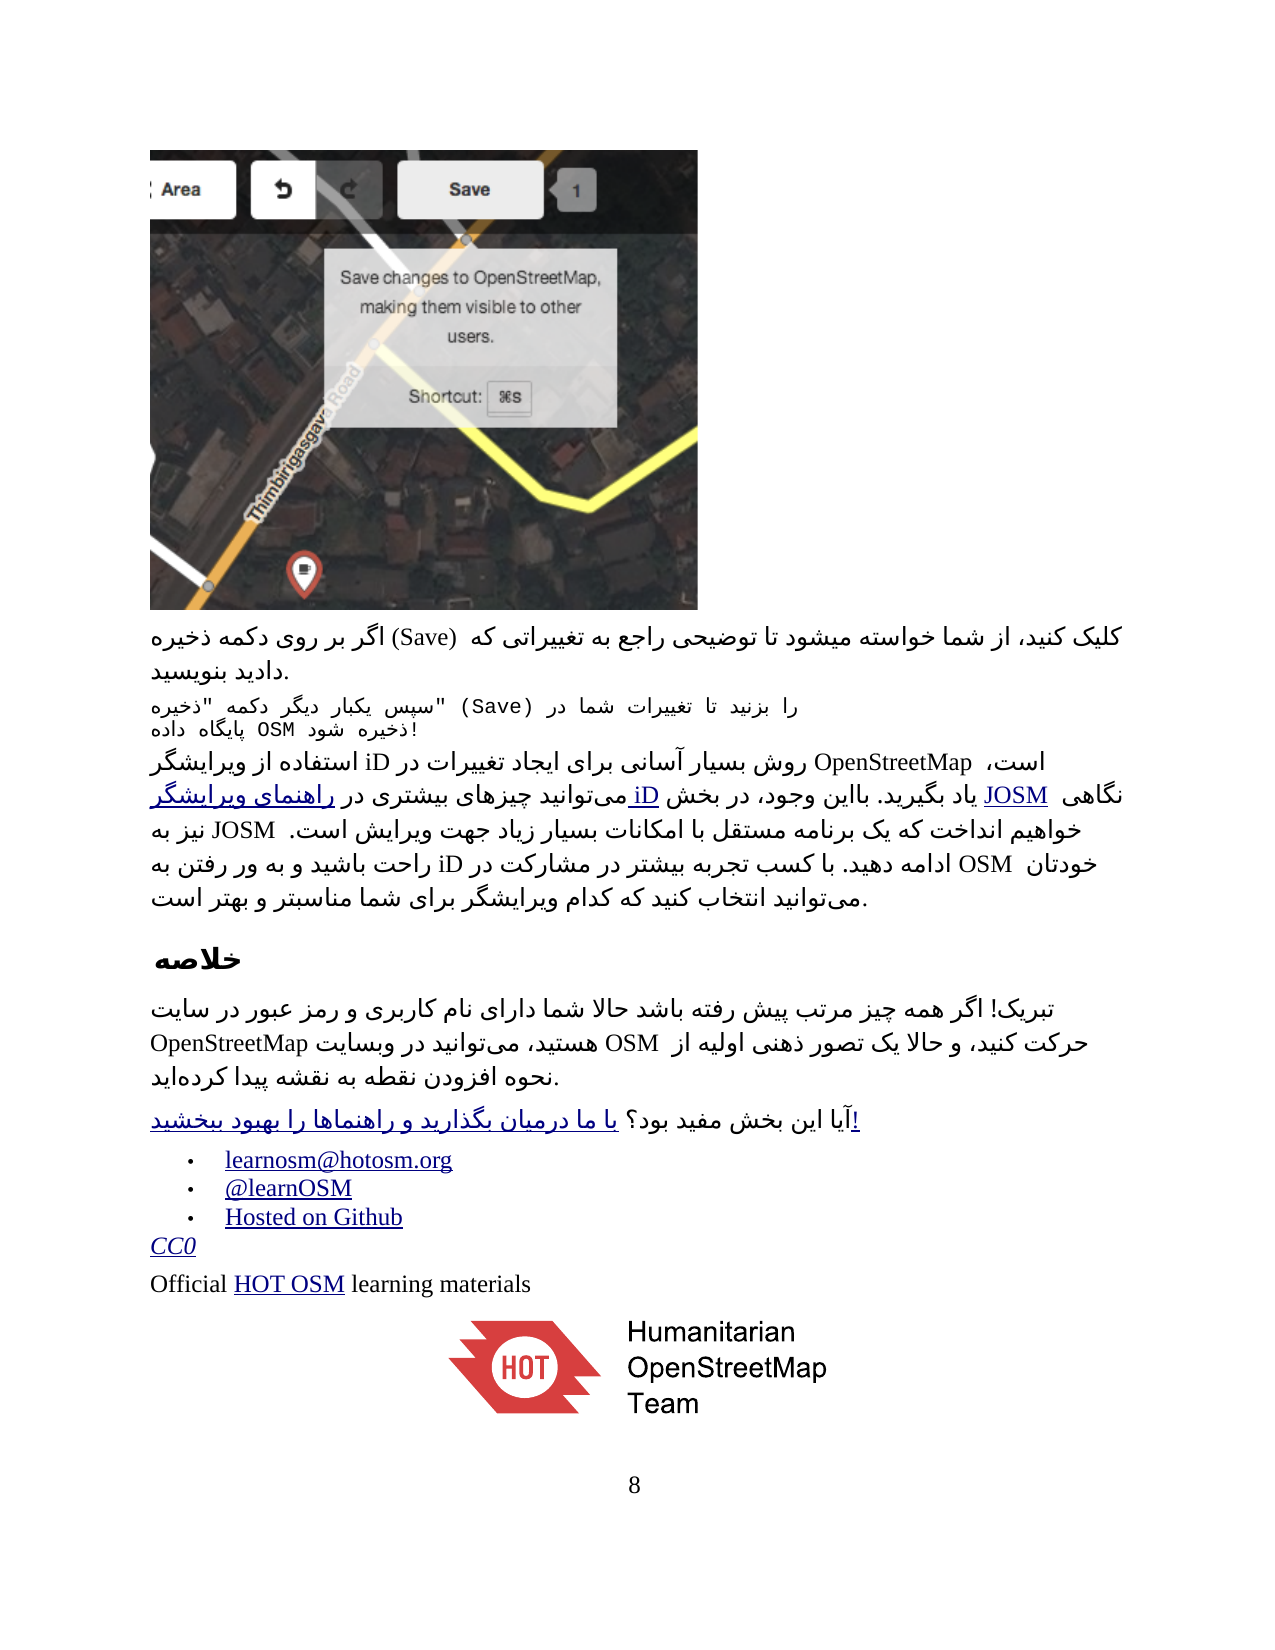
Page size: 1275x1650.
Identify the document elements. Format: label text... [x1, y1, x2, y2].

text Official HOT OSM learning materials [150, 1269, 1125, 1297]
text سپس یکبار دیگر دکمه "ذخیره" (Save) را بزنید تا تغییرات شما در [150, 696, 1125, 719]
text پایگاه داده OSM ذخیره شود! [150, 719, 1125, 743]
text تبریک! اگر همه چیز مرتب پیش رفته باشد حالا شما دارای نام کاربری و رمز عبور در سایت OpenStreetMap هستید، می‌توانید در وبسایت OSM حرکت کنید، و حالا یک تصور ذهنی اولیه از نحوه افزودن نقطه به نقشه پیدا کرده‌اید. [150, 991, 1125, 1093]
text آیا این بخش مفید بود؟ با ما درمیان بگذارید و راهنماها را بهبود ببخشید! [150, 1102, 1125, 1136]
list Hosted on Github [187, 1202, 1125, 1231]
text اگر بر روی دکمه ذخیره (Save) کلیک کنید، از شما خواسته میشود تا توضیحی راجع به تغییراتی که دادید بنویسید. [150, 619, 1125, 687]
list learnosm@hotosm.org [187, 1145, 1125, 1173]
list @learnOSM [187, 1173, 1125, 1202]
text استفاده از ویرایشگر iD روش بسیار آسانی برای ایجاد تغییرات در OpenStreetMap است، می‌توانید چیزهای بیشتری در راهنمای ویرایشگر iD یاد بگیرید. بااین وجود، در بخش JOSM نگاهی نیز به JOSM خواهیم انداخت که یک برنامه مستقل با امکانات بسیار زیاد جهت ویرایش است. راحت باشید و به ور رفتن به iD ادامه دهید. با کسب تجربه بیشتر در مشارکت در OSM خودتان می‌توانید انتخاب کنید که کدام ویرایشگر برای شما مناسبتر و بهتر است. [150, 743, 1125, 913]
picture [150, 150, 698, 610]
text CC0 [150, 1231, 1125, 1260]
subtitle خلاصه [150, 938, 1125, 978]
